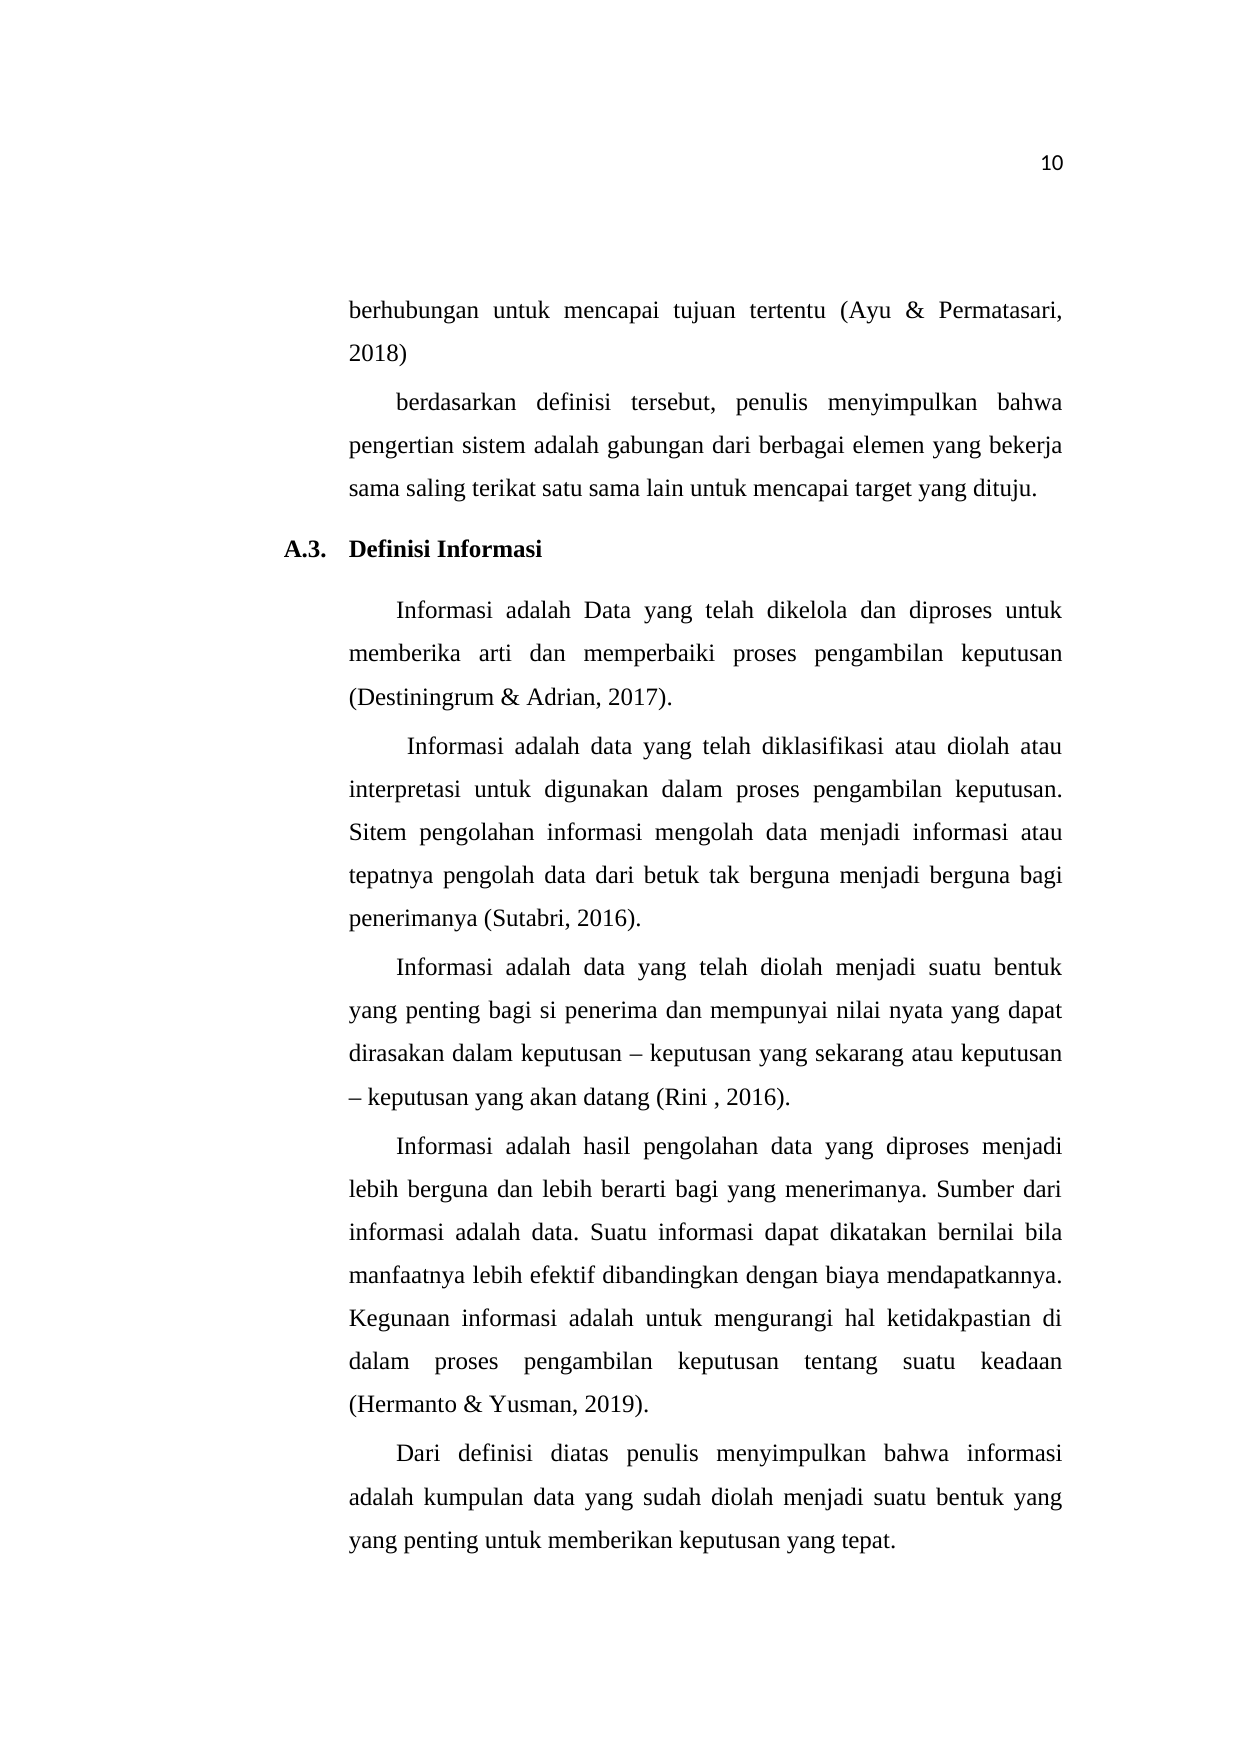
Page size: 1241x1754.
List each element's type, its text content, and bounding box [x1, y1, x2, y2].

text Informasi adalah data yang telah diolah menjadi suatu bentuk yang penting bagi si penerima dan mempunyai nilai nyata yang dapat dirasakan dalam keputusan – keputusan yang sekarang atau keputusan – keputusan yang akan datang (Rini , 2016). [348, 952, 1063, 1110]
text Informasi adalah Data yang telah dikelola dan diproses untuk memberika arti dan memperbaiki proses pengambilan keputusan (Destiningrum & Adrian, 2017)⁠. [348, 595, 1063, 710]
text berdasarkan definisi tersebut, penulis menyimpulkan bahwa pengertian sistem adalah gabungan dari berbagai elemen yang bekerja sama saling terikat satu sama lain untuk mencapai target yang dituju. [348, 387, 1063, 502]
list Definisi Informasi [266, 534, 1063, 563]
text berhubungan untuk mencapai tujuan tertentu (Ayu & Permatasari, 2018)⁠ [348, 295, 1063, 367]
text Informasi adalah data yang telah diklasifikasi atau diolah atau interpretasi untuk digunakan dalam proses pengambilan keputusan. Sitem pengolahan informasi mengolah data menjadi informasi atau tepatnya pengolah data dari betuk tak berguna menjadi berguna bagi penerimanya (Sutabri, 2016). [348, 731, 1063, 932]
text Informasi adalah hasil pengolahan data yang diproses menjadi lebih berguna dan lebih berarti bagi yang menerimanya. Sumber dari informasi adalah data. Suatu informasi dapat dikatakan bernilai bila manfaatnya lebih efektif dibandingkan dengan biaya mendapatkannya. Kegunaan informasi adalah untuk mengurangi hal ketidakpastian di dalam proses pengambilan keputusan tentang suatu keadaan (Hermanto & Yusman, 2019)⁠. [348, 1131, 1063, 1418]
text Dari definisi diatas penulis menyimpulkan bahwa informasi adalah kumpulan data yang sudah diolah menjadi suatu bentuk yang yang penting untuk memberikan keputusan yang tepat. [348, 1438, 1063, 1553]
